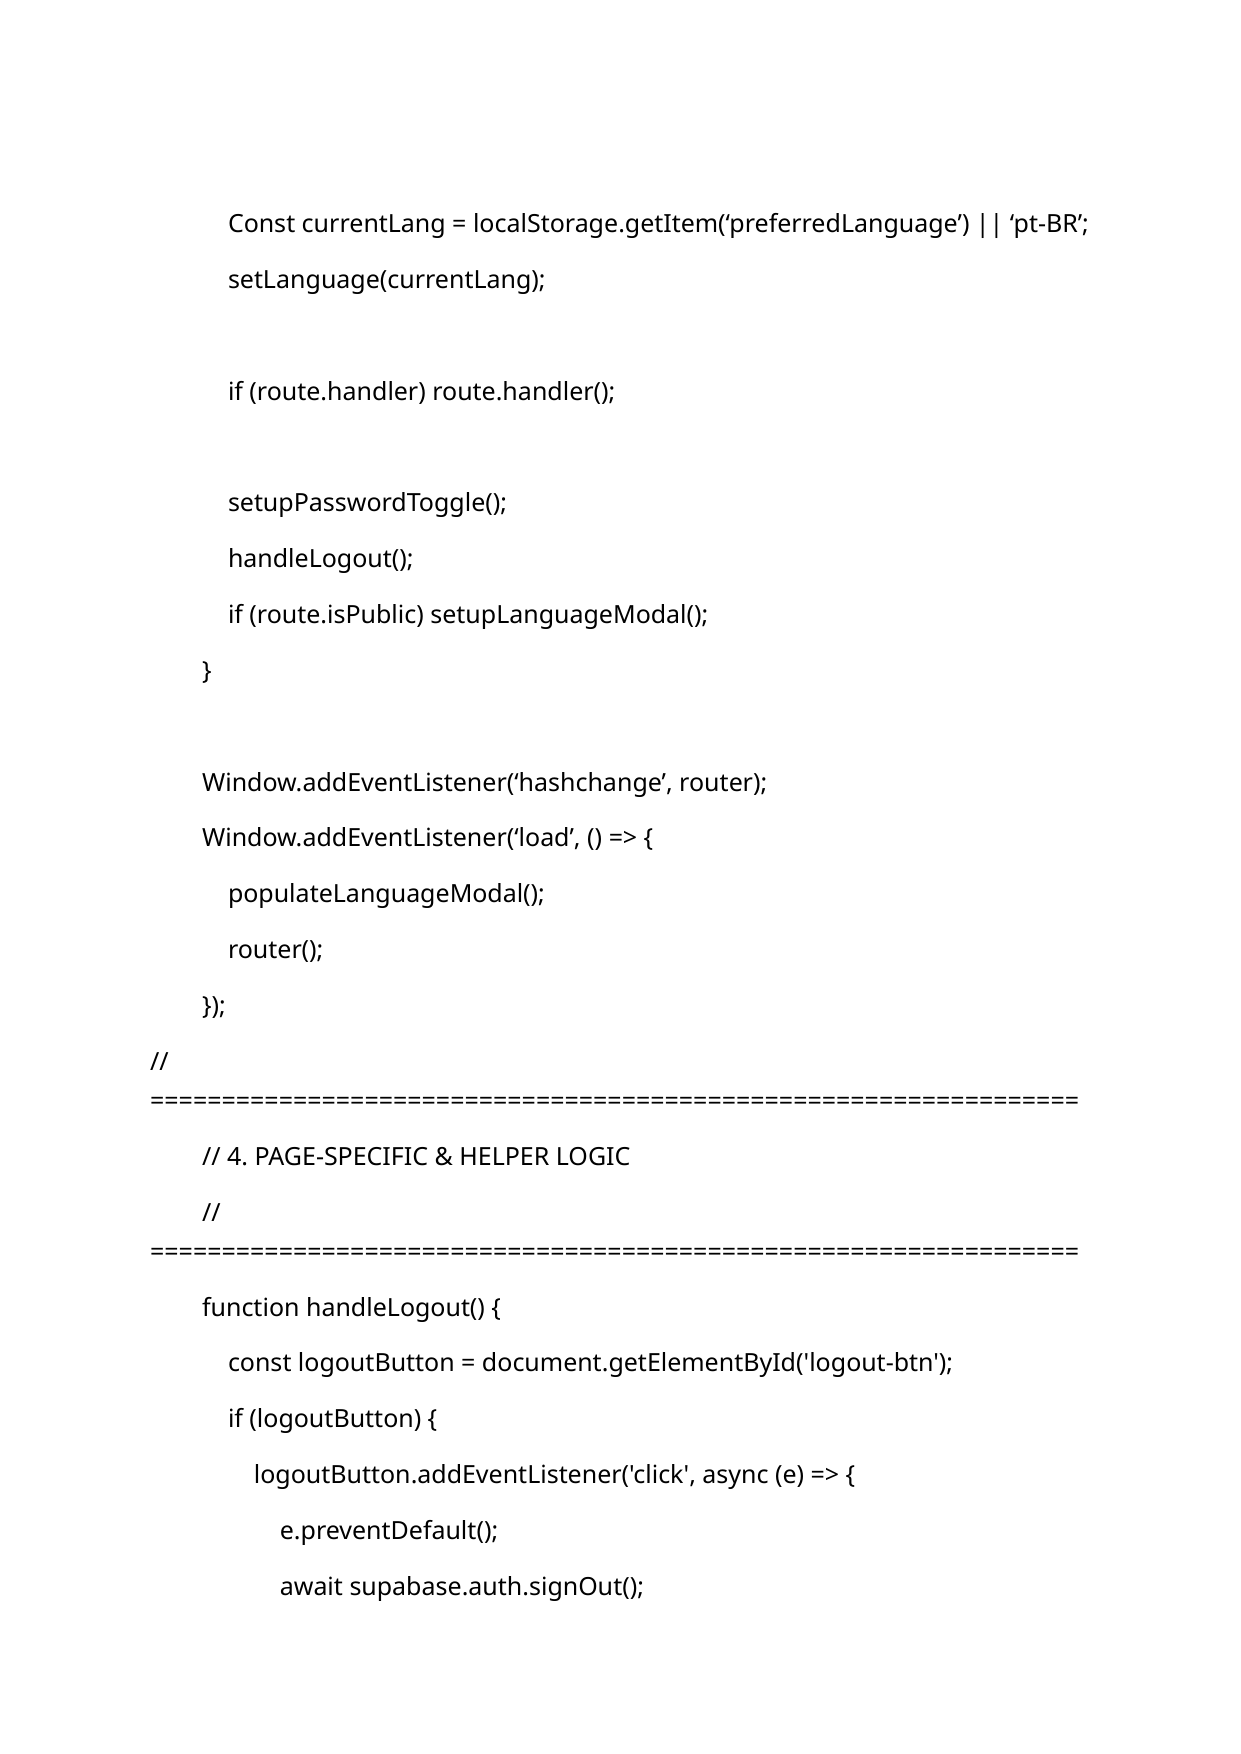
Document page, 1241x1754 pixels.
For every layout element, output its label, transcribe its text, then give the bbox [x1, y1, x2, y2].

text logoutButton.addEventListener('click', async (e) => { [150, 1457, 1090, 1491]
text if (route.handler) route.handler(); [150, 373, 1090, 407]
text setupPasswordToggle(); [150, 485, 1090, 519]
text await supabase.auth.signOut(); [150, 1568, 1090, 1602]
text // ================================================================= [150, 1043, 1090, 1117]
text if (logoutButton) { [150, 1401, 1090, 1435]
text setLanguage(currentLang); [150, 262, 1090, 296]
text router(); [150, 932, 1090, 966]
text populateLanguageModal(); [150, 876, 1090, 910]
text Const currentLang = localStorage.getItem(‘preferredLanguage’) || ‘pt-BR’; [150, 206, 1090, 240]
text e.preventDefault(); [150, 1512, 1090, 1547]
text Window.addEventListener(‘load’, () => { [150, 820, 1090, 854]
text function handleLogout() { [150, 1289, 1090, 1323]
text }); [150, 987, 1090, 1022]
text const logoutButton = document.getElementById('logout-btn'); [150, 1345, 1090, 1379]
text handleLogout(); [150, 541, 1090, 575]
text // 4. PAGE-SPECIFIC & HELPER LOGIC [150, 1138, 1090, 1172]
text if (route.isPublic) setupLanguageModal(); [150, 597, 1090, 631]
text } [150, 652, 1090, 687]
text // ================================================================= [150, 1194, 1090, 1267]
text Window.addEventListener(‘hashchange’, router); [150, 764, 1090, 798]
